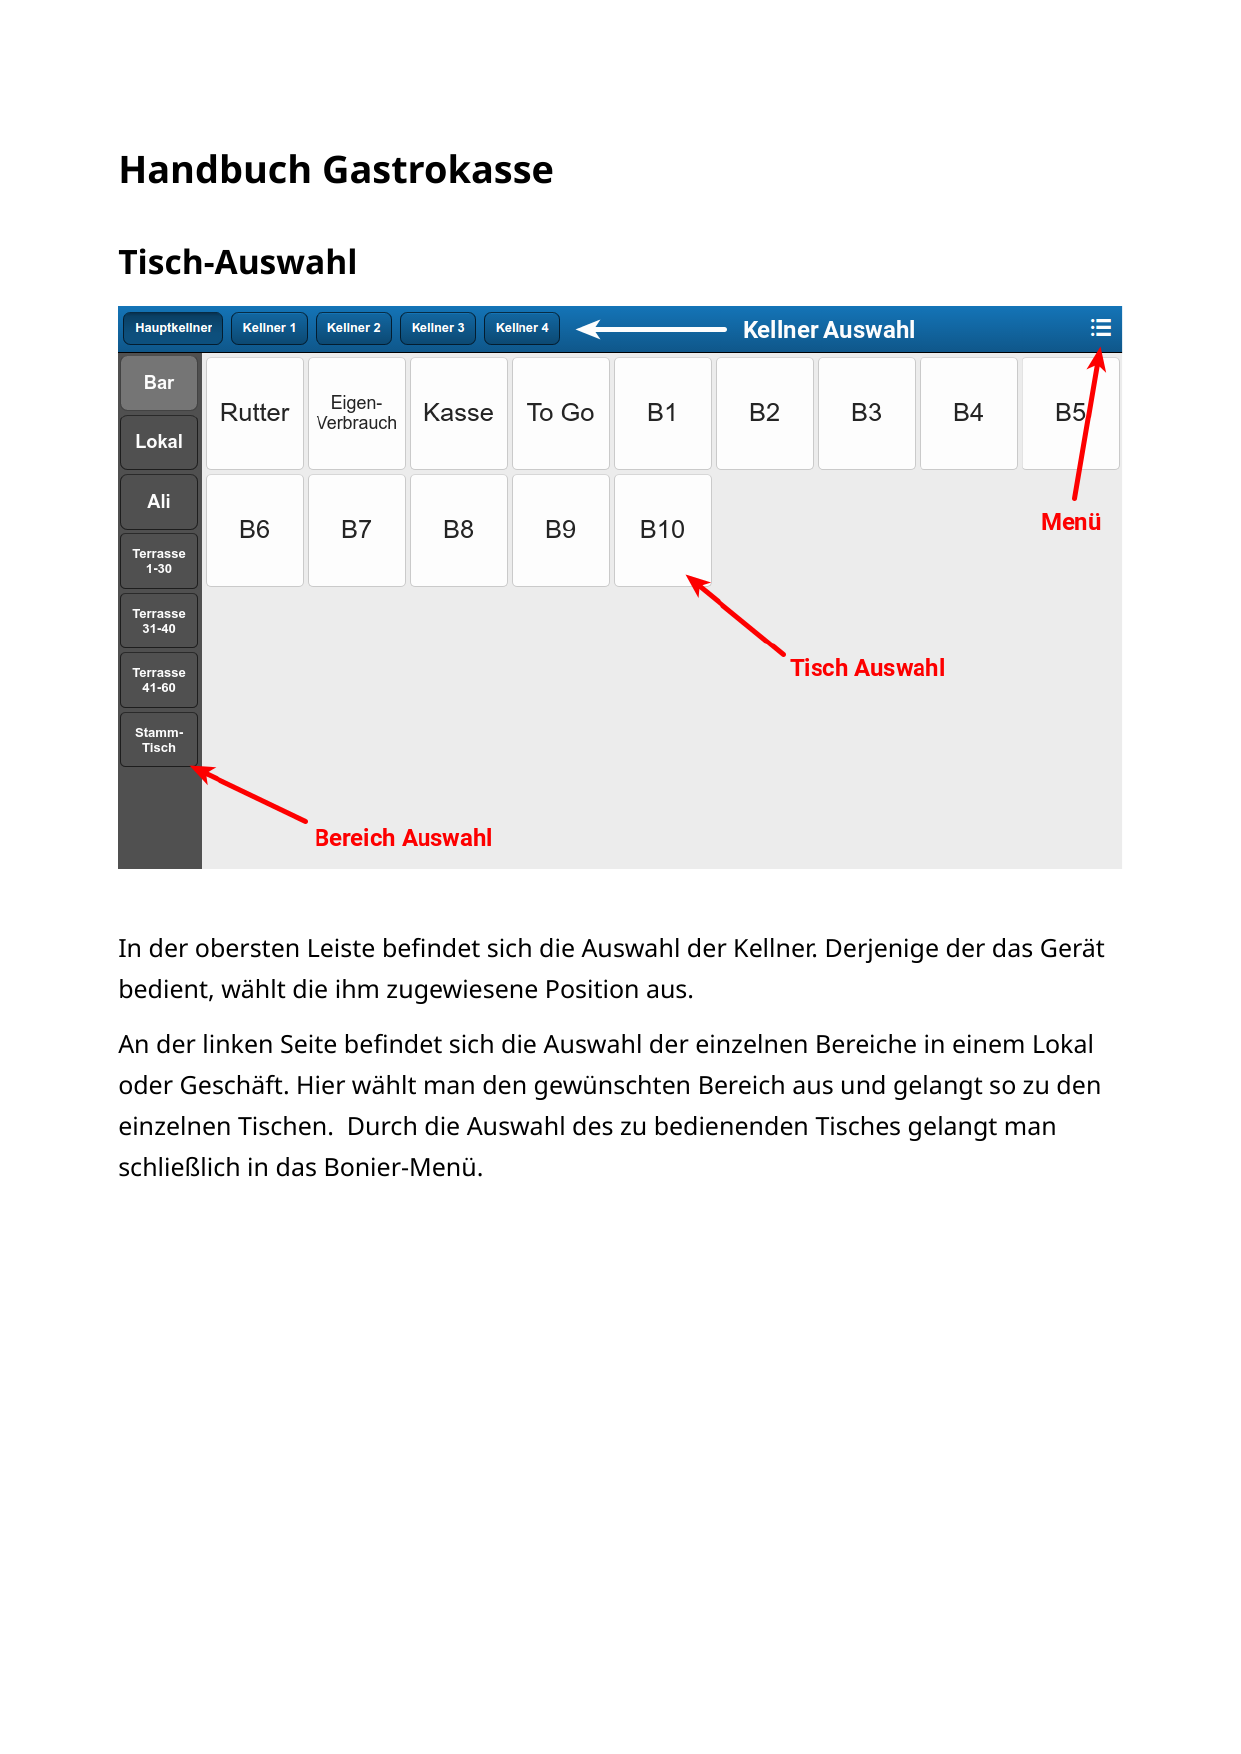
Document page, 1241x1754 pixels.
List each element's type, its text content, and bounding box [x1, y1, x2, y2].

subtitle Tisch-Auswahl [118, 238, 1122, 284]
text An der linken Seite befindet sich die Auswahl der einzelnen Bereiche in einem Lokal oder Geschäft. Hier wählt man den gewünschten Bereich aus und gelangt so zu den einzelnen Tischen. Durch die Auswahl des zu bedienenden Tisches gelangt man schließlich in das Bonier-Menü. [118, 1027, 1122, 1183]
subtitle Handbuch Gastrokasse [118, 143, 1122, 195]
picture [118, 305, 1123, 869]
text In der obersten Leiste befindet sich die Auswahl der Kellner. Derjenige der das Gerät bedient, wählt die ihm zugewiesene Position aus. [118, 931, 1122, 1006]
